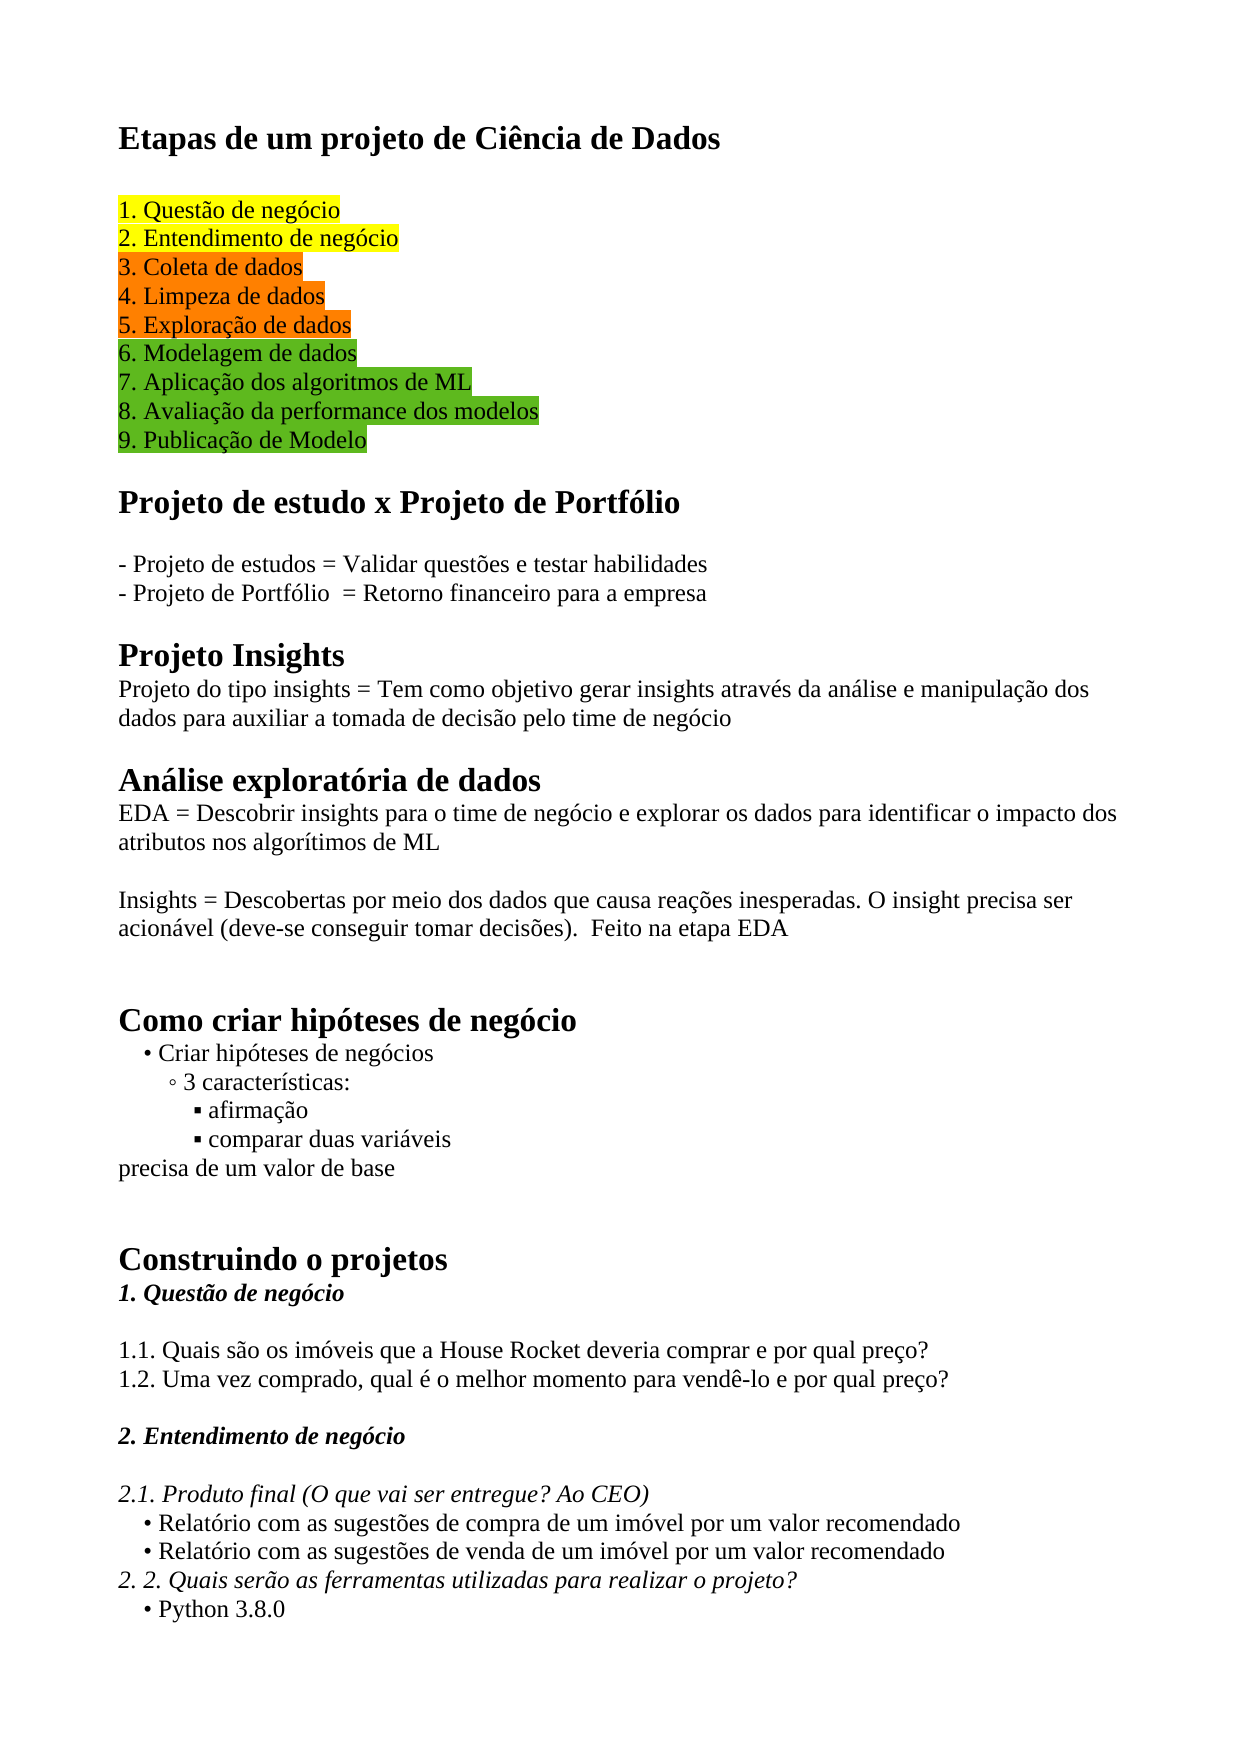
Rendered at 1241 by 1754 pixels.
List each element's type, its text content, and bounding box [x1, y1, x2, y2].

text 8. Avaliação da performance dos modelos [118, 396, 1122, 425]
text Insights = Descobertas por meio dos dados que causa reações inesperadas. O insight precisa ser acionável (deve-se conseguir tomar decisões). Feito na etapa EDA [118, 885, 1122, 942]
text ◦ 3 características: [118, 1067, 1122, 1096]
text 7. Aplicação dos algoritmos de ML [118, 367, 1122, 396]
text Construindo o projetos [118, 1239, 1122, 1278]
text 1. Questão de negócio [118, 195, 1122, 223]
text Projeto Insights [118, 636, 1122, 674]
text ▪ comparar duas variáveis [118, 1124, 1122, 1153]
text 2. 2. Quais serão as ferramentas utilizadas para realizar o projeto? [118, 1565, 1122, 1594]
text Etapas de um projeto de Ciência de Dados [118, 118, 1122, 156]
text • Criar hipóteses de negócios [118, 1038, 1122, 1067]
text precisa de um valor de base [118, 1153, 1122, 1182]
text • Relatório com as sugestões de venda de um imóvel por um valor recomendado [118, 1536, 1122, 1565]
text 1.1. Quais são os imóveis que a House Rocket deveria comprar e por qual preço? [118, 1335, 1122, 1364]
text - Projeto de Portfólio = Retorno financeiro para a empresa [118, 578, 1122, 607]
text 3. Coleta de dados [118, 252, 1122, 281]
text 6. Modelagem de dados [118, 338, 1122, 367]
text 1. Questão de negócio [118, 1278, 1122, 1306]
text Projeto de estudo x Projeto de Portfólio [118, 482, 1122, 521]
text - Projeto de estudos = Validar questões e testar habilidades [118, 549, 1122, 578]
text • Relatório com as sugestões de compra de um imóvel por um valor recomendado [118, 1508, 1122, 1536]
text 1.2. Uma vez comprado, qual é o melhor momento para vendê-lo e por qual preço? [118, 1364, 1122, 1393]
text Análise exploratória de dados [118, 760, 1122, 798]
text Projeto do tipo insights = Tem como objetivo gerar insights através da análise e manipulação dos dados para auxiliar a tomada de decisão pelo time de negócio [118, 674, 1122, 731]
text Como criar hipóteses de negócio [118, 1000, 1122, 1038]
text 4. Limpeza de dados [118, 281, 1122, 310]
text 2. Entendimento de negócio [118, 1421, 1122, 1450]
text 2.1. Produto final (O que vai ser entregue? Ao CEO) [118, 1479, 1122, 1508]
text 5. Exploração de dados [118, 310, 1122, 338]
text 2. Entendimento de negócio [118, 223, 1122, 252]
text EDA = Descobrir insights para o time de negócio e explorar os dados para identificar o impacto dos atributos nos algorítimos de ML [118, 798, 1122, 856]
text 9. Publicação de Modelo [118, 425, 1122, 453]
text ▪ afirmação [118, 1096, 1122, 1124]
text • Python 3.8.0 [118, 1594, 1122, 1623]
